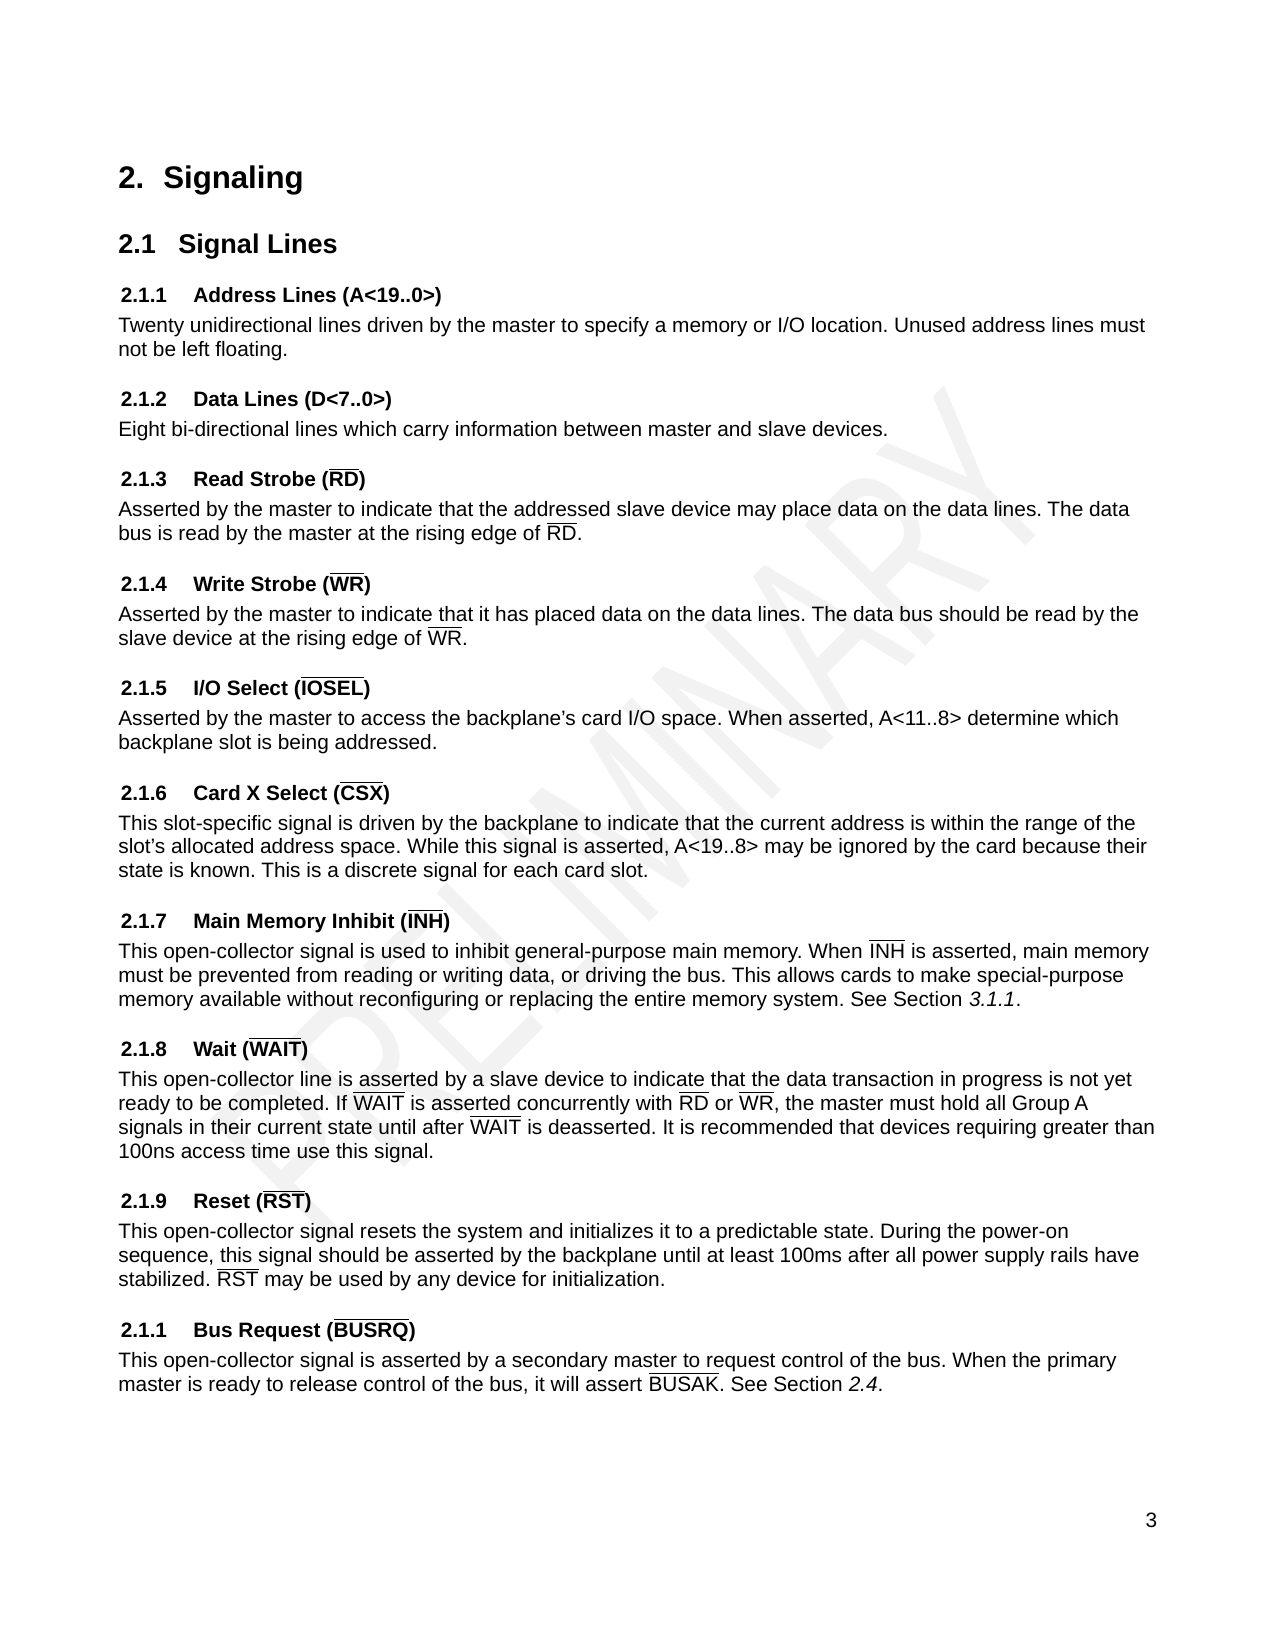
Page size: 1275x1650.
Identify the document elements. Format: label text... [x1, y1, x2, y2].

subtitle Write Strobe (WR) [121, 572, 763, 596]
text Eight bi-directional lines which carry information between master and slave devices. [118, 417, 951, 441]
subtitle Address Lines (A<19..0>) [121, 282, 1157, 306]
subtitle I/O Select (IOSEL) [121, 676, 672, 700]
text Asserted by the master to access the backplane’s card I/O space. When asserted, A<11..8> determine which backplane slot is being addressed. [642, 706, 725, 754]
subtitle Card X Select (CSX) [121, 780, 627, 804]
subtitle Signal Lines [118, 228, 1157, 259]
subtitle Signaling [118, 159, 1157, 195]
text Asserted by the master to indicate that it has placed data on the data lines. The data bus should be read by the slave device at the rising edge of WR. [118, 602, 795, 649]
text Asserted by the master to indicate that the addressed slave device may place data on the data lines. The data bus is read by the master at the rising edge of RD. [118, 497, 831, 545]
subtitle Reset (RST) [301, 1189, 1157, 1213]
text This slot-specific signal is driven by the backplane to indicate that the current address is within the range of the slot’s allocated address space. While this signal is asserted, A<19..8> may be ignored by the card because their state is known. This is a discrete signal for each card slot. [647, 810, 1157, 882]
subtitle Main Memory Inhibit (INH) [121, 909, 419, 933]
subtitle Main Memory Inhibit (INH) [600, 909, 1157, 933]
text This open-collector signal resets the system and initializes it to a predictable state. During the power-on sequence, this signal should be asserted by the backplane until at least 100ms after all power supply rails have stabilized. RST may be used by any device for initialization. [118, 1219, 1157, 1291]
text This open-collector signal is used to inhibit general-purpose main memory. When INH is asserted, main memory must be prevented from reading or writing data, or driving the bus. This allows cards to make special-purpose memory available without reconfiguring or replacing the entire memory system. See Section 3.1.1. [388, 939, 553, 1011]
subtitle [886, 572, 1157, 596]
text [958, 417, 1157, 441]
text This open-collector line is asserted by a slave device to indicate that the data transaction in progress is not yet ready to be completed. If WAIT is asserted concurrently with RD or WR, the master must hold all Group A signals in their current state until after WAIT is deasserted. It is recommended that devices requiring greater than 100ns access time use this signal. [118, 1067, 399, 1163]
subtitle Reset (RST) [121, 1189, 302, 1213]
subtitle Bus Request (BUSRQ) [121, 1318, 1157, 1342]
subtitle Read Strobe (RD) [121, 467, 962, 491]
subtitle [979, 467, 1157, 491]
text This open-collector signal is used to inhibit general-purpose main memory. When INH is asserted, main memory must be prevented from reading or writing data, or driving the bus. This allows cards to make special-purpose memory available without reconfiguring or replacing the entire memory system. See Section 3.1.1. [505, 939, 1157, 1011]
subtitle Data Lines (D<7..0>) [121, 387, 941, 411]
subtitle [657, 780, 716, 804]
subtitle Main Memory Inhibit (INH) [475, 909, 600, 933]
text Asserted by the master to access the backplane’s card I/O space. When asserted, A<11..8> determine which backplane slot is being addressed. [118, 706, 666, 754]
subtitle [779, 572, 874, 596]
text Asserted by the master to indicate that the addressed slave device may place data on the data lines. The data bus is read by the master at the rising edge of RD. [829, 497, 903, 545]
text Asserted by the master to indicate that the addressed slave device may place data on the data lines. The data bus is read by the master at the rising edge of RD. [999, 497, 1157, 545]
subtitle [774, 676, 825, 700]
text Asserted by the master to indicate that it has placed data on the data lines. The data bus should be read by the slave device at the rising edge of WR. [829, 602, 1157, 649]
text Asserted by the master to access the backplane’s card I/O space. When asserted, A<11..8> determine which backplane slot is being addressed. [699, 706, 1157, 754]
subtitle Main Memory Inhibit (INH) [422, 909, 475, 933]
subtitle [946, 387, 1157, 411]
text This slot-specific signal is driven by the backplane to indicate that the current address is within the range of the slot’s allocated address space. While this signal is asserted, A<19..8> may be ignored by the card because their state is known. This is a discrete signal for each card slot. [118, 810, 608, 882]
subtitle Wait (WAIT) [455, 1037, 506, 1061]
text This open-collector signal is asserted by a secondary master to request control of the bus. When the primary master is ready to release control of the bus, it will assert BUSAK. See Section 2.4. [118, 1348, 1157, 1396]
text Asserted by the master to indicate that the addressed slave device may place data on the data lines. The data bus is read by the master at the rising edge of RD. [903, 497, 1023, 545]
subtitle Wait (WAIT) [121, 1037, 297, 1061]
text This open-collector line is asserted by a slave device to indicate that the data transaction in progress is not yet ready to be completed. If WAIT is asserted concurrently with RD or WR, the master must hold all Group A signals in their current state until after WAIT is deasserted. It is recommended that devices requiring greater than 100ns access time use this signal. [369, 1067, 1157, 1163]
text This open-collector signal is used to inhibit general-purpose main memory. When INH is asserted, main memory must be prevented from reading or writing data, or driving the bus. This allows cards to make special-purpose memory available without reconfiguring or replacing the entire memory system. See Section 3.1.1. [118, 939, 406, 1011]
subtitle [716, 780, 1157, 804]
text Twenty unidirectional lines driven by the master to specify a memory or I/O location. Unused address lines must not be left floating. [118, 312, 1157, 360]
subtitle [629, 780, 659, 804]
subtitle [829, 676, 1157, 700]
subtitle Wait (WAIT) [308, 1037, 382, 1061]
subtitle [688, 676, 776, 700]
subtitle Wait (WAIT) [511, 1037, 1157, 1061]
subtitle Wait (WAIT) [395, 1037, 456, 1061]
